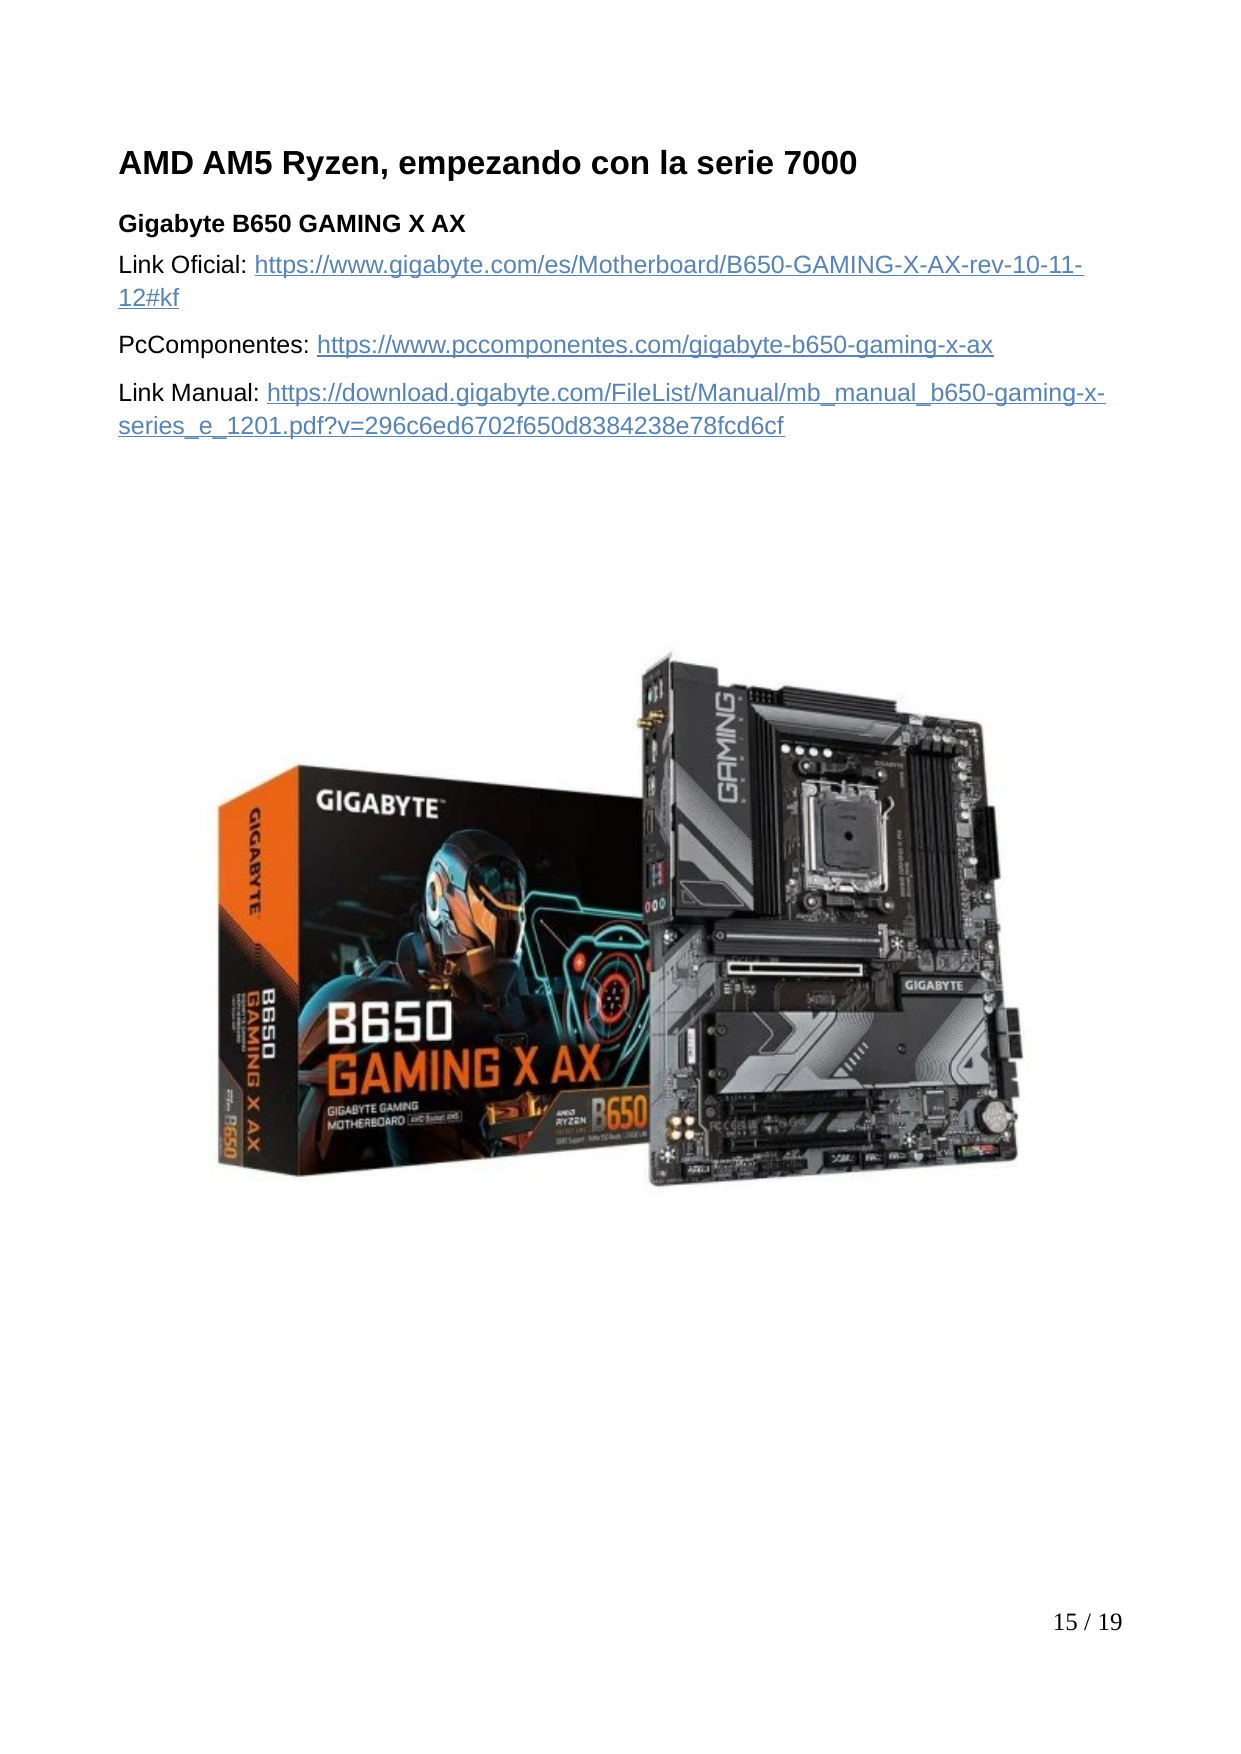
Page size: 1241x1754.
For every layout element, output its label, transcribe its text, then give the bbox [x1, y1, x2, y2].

text Link Manual: https://download.gigabyte.com/FileList/Manual/mb_manual_b650-gaming-x-series_e_1201.pdf?v=296c6ed6702f650d8384238e78fcd6cf [118, 378, 1122, 440]
text Link Oficial: https://www.gigabyte.com/es/Motherboard/B650-GAMING-X-AX-rev-10-11-12#kf [118, 250, 1122, 312]
subtitle AMD AM5 Ryzen, empezando con la serie 7000 [118, 143, 1122, 182]
subtitle Gigabyte B650 GAMING X AX [118, 209, 1122, 237]
picture [206, 506, 1035, 1297]
text PcComponentes: https://www.pccomponentes.com/gigabyte-b650-gaming-x-ax [118, 331, 1122, 359]
